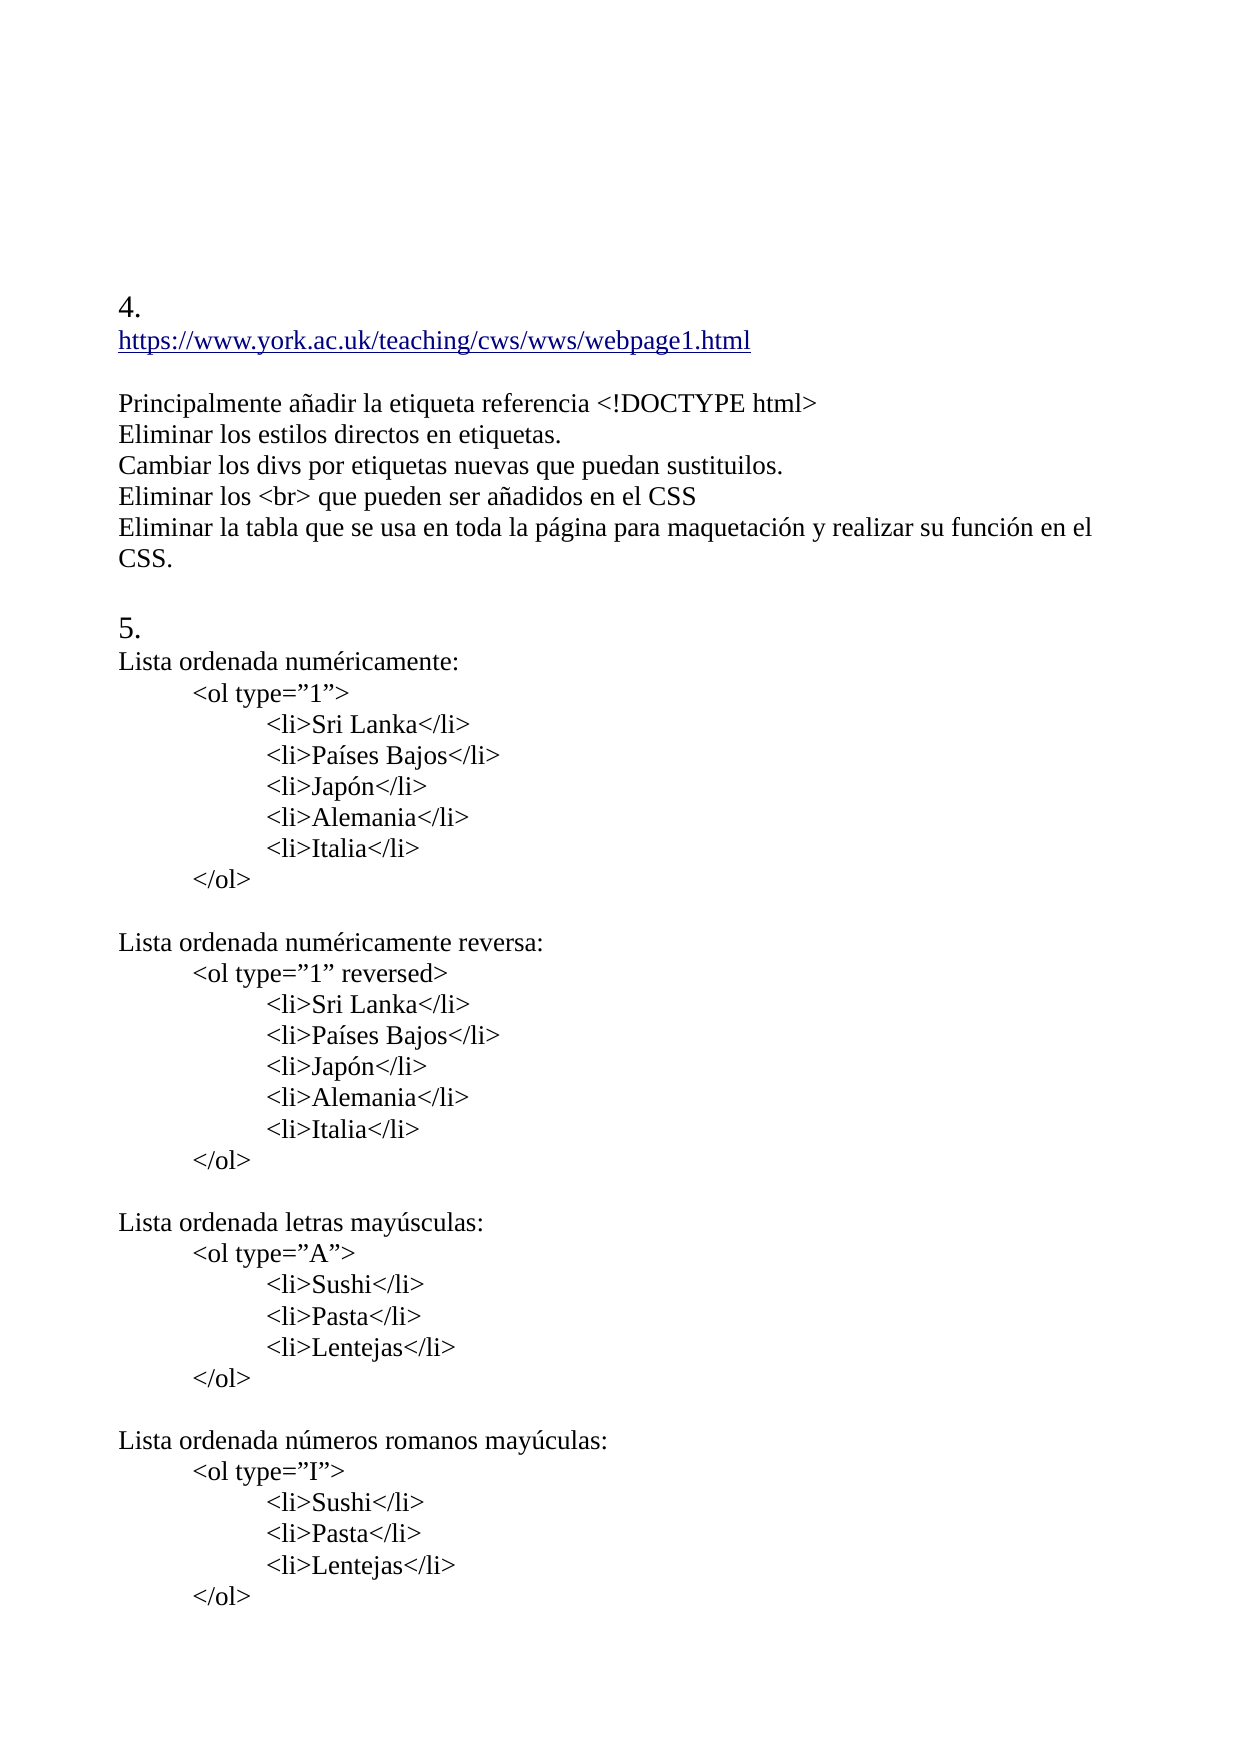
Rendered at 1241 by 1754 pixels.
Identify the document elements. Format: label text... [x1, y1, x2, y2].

text </ol> [118, 863, 1122, 895]
text </ol> [118, 1580, 1122, 1611]
text <li>Pasta</li> [118, 1518, 1122, 1549]
text <li>Lentejas</li> [118, 1549, 1122, 1580]
text Lista ordenada números romanos mayúculas: [118, 1424, 1122, 1455]
text <li>Países Bajos</li> [118, 1019, 1122, 1050]
text <ol type=”1” reversed> [118, 957, 1122, 988]
text <ol type=”I”> [118, 1455, 1122, 1486]
text Eliminar los <br> que pueden ser añadidos en el CSS [118, 480, 1122, 511]
text <ol type=”A”> [118, 1237, 1122, 1268]
text <li>Japón</li> [118, 1050, 1122, 1082]
text <li>Lentejas</li> [118, 1331, 1122, 1362]
text Lista ordenada letras mayúsculas: [118, 1206, 1122, 1237]
text <li>Italia</li> [118, 1113, 1122, 1144]
text Lista ordenada numéricamente: [118, 646, 1122, 677]
text Eliminar los estilos directos en etiquetas. [118, 418, 1122, 449]
text <li>Sushi</li> [118, 1268, 1122, 1299]
text <li>Alemania</li> [118, 1082, 1122, 1113]
text </ol> [118, 1362, 1122, 1393]
text <li>Pasta</li> [118, 1299, 1122, 1331]
text <li>Italia</li> [118, 832, 1122, 863]
text Lista ordenada numéricamente reversa: [118, 926, 1122, 957]
text Cambiar los divs por etiquetas nuevas que puedan sustituilos. [118, 449, 1122, 480]
text 5. [118, 609, 1122, 646]
text <li>Países Bajos</li> [118, 739, 1122, 770]
text <li>Sri Lanka</li> [118, 988, 1122, 1019]
text <li>Sushi</li> [118, 1486, 1122, 1518]
text Eliminar la tabla que se usa en toda la página para maquetación y realizar su función en el CSS. [118, 511, 1122, 574]
text </ol> [118, 1144, 1122, 1175]
text <li>Japón</li> [118, 770, 1122, 801]
text 4. [118, 288, 1122, 324]
text Principalmente añadir la etiqueta referencia <!DOCTYPE html> [118, 387, 1122, 418]
text <li>Alemania</li> [118, 801, 1122, 832]
text <ol type=”1”> [118, 677, 1122, 708]
text https://www.york.ac.uk/teaching/cws/wws/webpage1.html [118, 324, 1122, 356]
text <li>Sri Lanka</li> [118, 708, 1122, 739]
